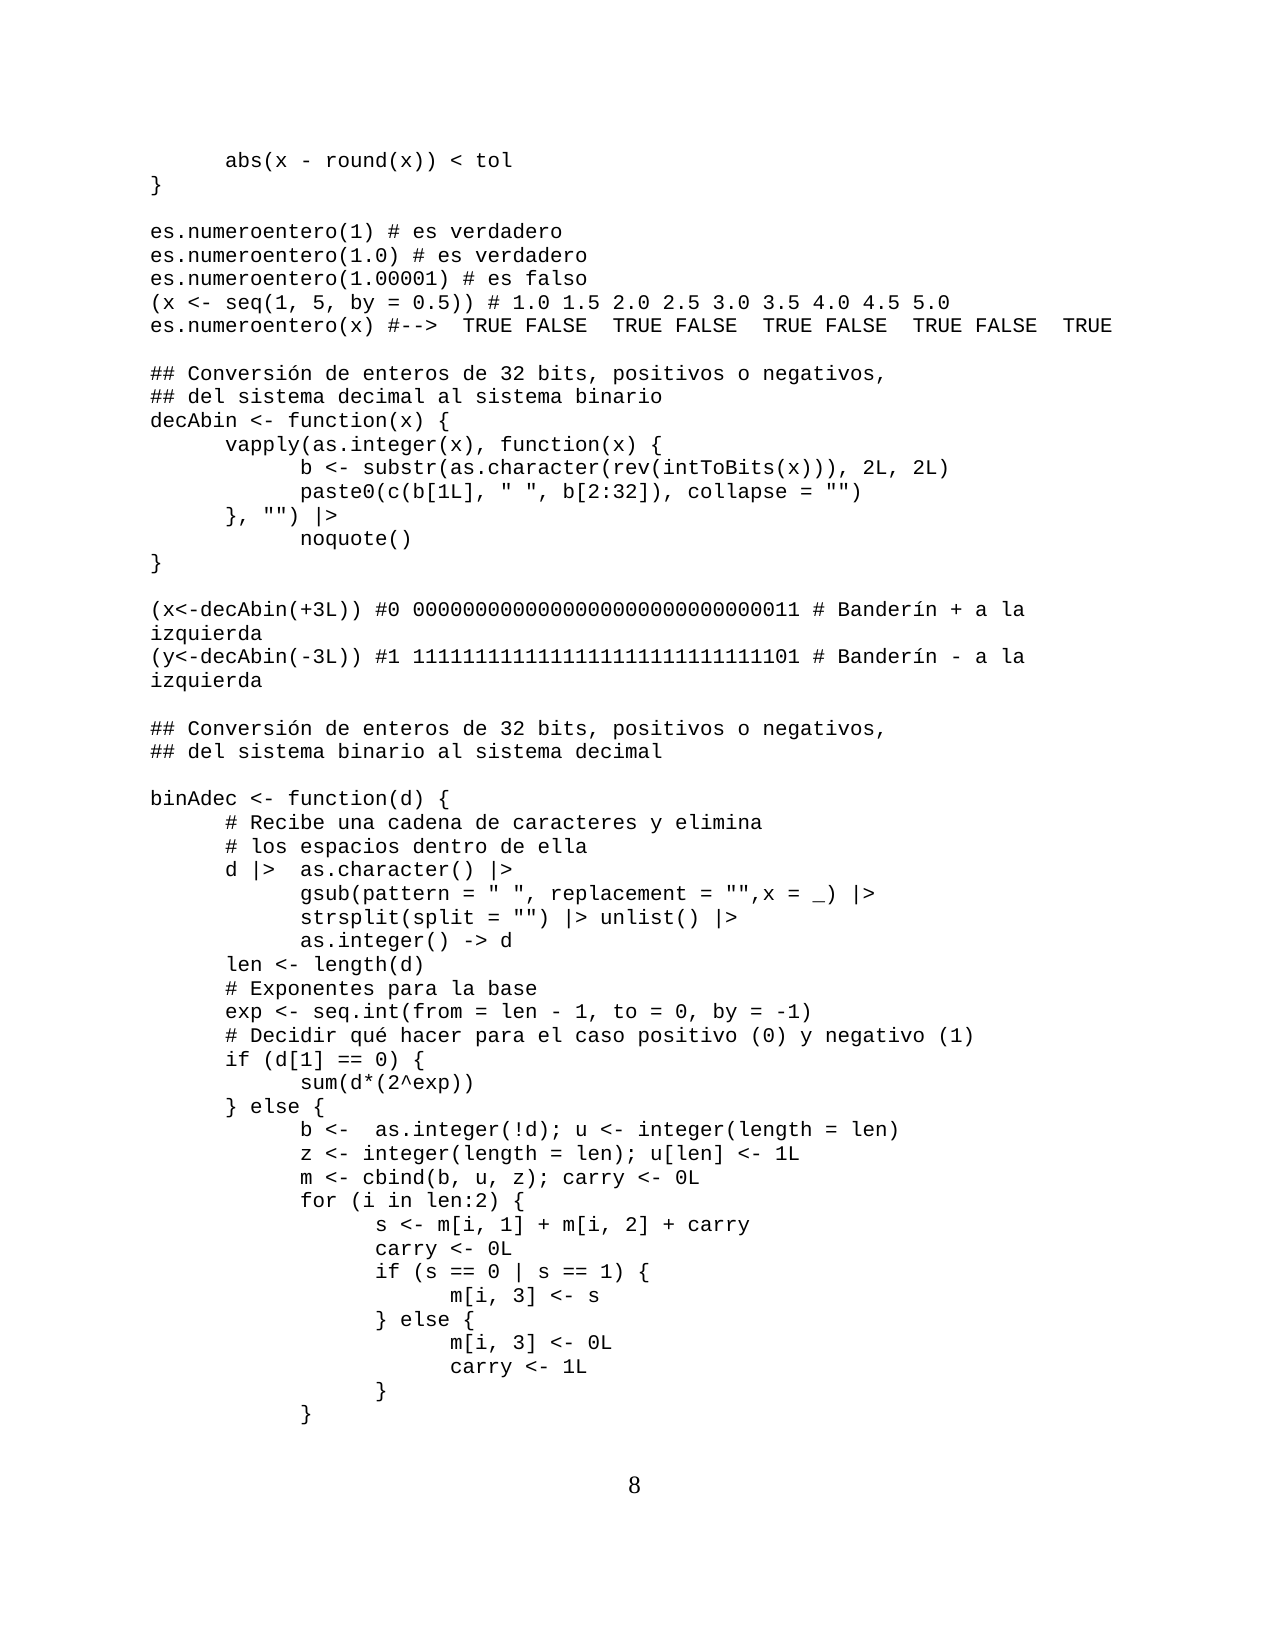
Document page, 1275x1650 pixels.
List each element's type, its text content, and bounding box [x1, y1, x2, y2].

text if (s == 0 | s == 1) { [150, 1261, 1125, 1285]
text (x <- seq(1, 5, by = 0.5)) # 1.0 1.5 2.0 2.5 3.0 3.5 4.0 4.5 5.0 [150, 292, 1125, 316]
text s <- m[i, 1] + m[i, 2] + carry [150, 1214, 1125, 1238]
text abs(x - round(x)) < tol [150, 150, 1125, 174]
text if (d[1] == 0) { [150, 1048, 1125, 1072]
text m[i, 3] <- s [150, 1285, 1125, 1309]
text # Exponentes para la base [150, 978, 1125, 1001]
text ## Conversión de enteros de 32 bits, positivos o negativos, [150, 717, 1125, 741]
text exp <- seq.int(from = len - 1, to = 0, by = -1) [150, 1001, 1125, 1025]
text binAdec <- function(d) { [150, 788, 1125, 812]
text b <- substr(as.character(rev(intToBits(x))), 2L, 2L) [150, 457, 1125, 481]
text } else { [150, 1096, 1125, 1119]
text paste0(c(b[1L], " ", b[2:32]), collapse = "") [150, 481, 1125, 505]
text len <- length(d) [150, 954, 1125, 978]
text for (i in len:2) { [150, 1190, 1125, 1214]
text (y<-decAbin(-3L)) #1 1111111111111111111111111111101 # Banderín - a la izquierda [150, 647, 1125, 694]
text } else { [150, 1309, 1125, 1332]
text # Recibe una cadena de caracteres y elimina [150, 812, 1125, 836]
text } [150, 1379, 1125, 1403]
text } [150, 174, 1125, 197]
text z <- integer(length = len); u[len] <- 1L [150, 1143, 1125, 1167]
text } [150, 552, 1125, 576]
text } [150, 1403, 1125, 1427]
text }, "") |> [150, 505, 1125, 528]
text sum(d*(2^exp)) [150, 1072, 1125, 1096]
text d |> as.character() |> [150, 859, 1125, 883]
text ## del sistema binario al sistema decimal [150, 741, 1125, 765]
text decAbin <- function(x) { [150, 410, 1125, 434]
text es.numeroentero(1) # es verdadero [150, 221, 1125, 244]
text es.numeroentero(1.0) # es verdadero [150, 244, 1125, 268]
text strsplit(split = "") |> unlist() |> [150, 907, 1125, 930]
text carry <- 0L [150, 1238, 1125, 1261]
text es.numeroentero(x) #--> TRUE FALSE TRUE FALSE TRUE FALSE TRUE FALSE TRUE [150, 316, 1125, 339]
text # Decidir qué hacer para el caso positivo (0) y negativo (1) [150, 1025, 1125, 1048]
text as.integer() -> d [150, 930, 1125, 954]
text m[i, 3] <- 0L [150, 1332, 1125, 1356]
text es.numeroentero(1.00001) # es falso [150, 268, 1125, 292]
text ## Conversión de enteros de 32 bits, positivos o negativos, [150, 363, 1125, 386]
text # los espacios dentro de ella [150, 836, 1125, 859]
text noquote() [150, 528, 1125, 552]
text ## del sistema decimal al sistema binario [150, 386, 1125, 410]
text b <- as.integer(!d); u <- integer(length = len) [150, 1119, 1125, 1143]
text carry <- 1L [150, 1356, 1125, 1379]
text vapply(as.integer(x), function(x) { [150, 434, 1125, 457]
text (x<-decAbin(+3L)) #0 0000000000000000000000000000011 # Banderín + a la izquierda [150, 599, 1125, 647]
text m <- cbind(b, u, z); carry <- 0L [150, 1167, 1125, 1190]
text gsub(pattern = " ", replacement = "",x = _) |> [150, 883, 1125, 907]
